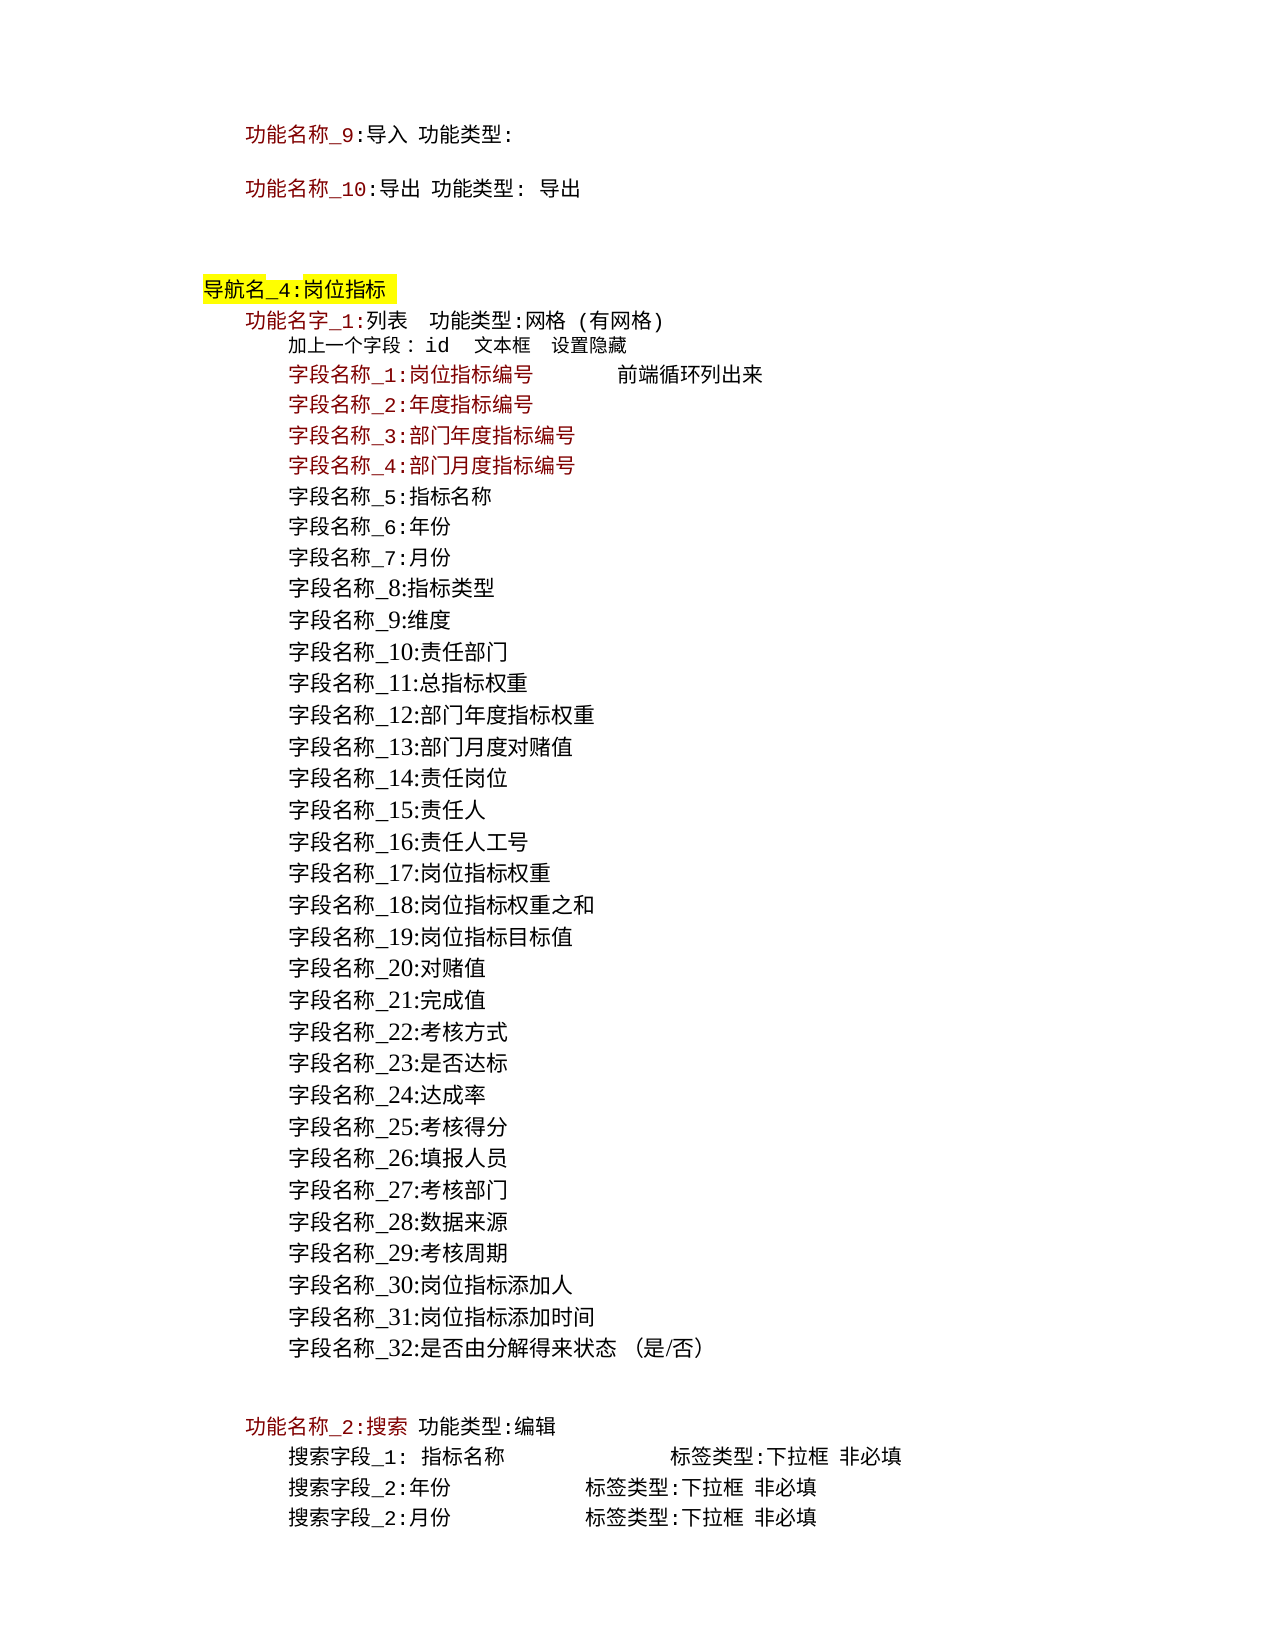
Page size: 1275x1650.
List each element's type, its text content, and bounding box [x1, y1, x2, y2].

text 字段名称_15:责任人 [118, 793, 1157, 824]
text 字段名称_8:指标类型 [118, 571, 1157, 603]
text 字段名称_30:岗位指标添加人 [118, 1268, 1157, 1299]
text 字段名称_14:责任岗位 [118, 761, 1157, 793]
text 功能名称_9:导入 功能类型: [118, 118, 1157, 148]
text 字段名称_5:指标名称 [118, 480, 1157, 510]
text 搜索字段_1: 指标名称 标签类型:下拉框 非必填 [118, 1441, 1157, 1471]
text 字段名称_12:部门年度指标权重 [118, 698, 1157, 729]
text 字段名称_29:考核周期 [118, 1236, 1157, 1268]
text 字段名称_23:是否达标 [118, 1046, 1157, 1078]
text 字段名称_32:是否由分解得来状态 （是/否） [118, 1331, 1157, 1363]
text 字段名称_6:年份 [118, 510, 1157, 541]
text 字段名称_25:考核得分 [118, 1109, 1157, 1141]
text 字段名称_28:数据来源 [118, 1204, 1157, 1236]
text 字段名称_7:月份 [118, 541, 1157, 571]
text 字段名称_13:部门月度对赌值 [118, 729, 1157, 761]
text 字段名称_11:总指标权重 [118, 666, 1157, 698]
text 加上一个字段 ：id 文本框 设置隐藏 [118, 334, 1157, 358]
text 字段名称_2:年度指标编号 [118, 389, 1157, 419]
text 导航名_4:岗位指标 [118, 273, 1157, 304]
text 字段名称_4:部门月度指标编号 [118, 449, 1157, 480]
text 字段名称_16:责任人工号 [118, 824, 1157, 856]
text 字段名称_26:填报人员 [118, 1141, 1157, 1173]
text 字段名称_10:责任部门 [118, 634, 1157, 666]
text 字段名称_1:岗位指标编号 前端循环列出来 [118, 358, 1157, 389]
text 字段名称_21:完成值 [118, 983, 1157, 1014]
text 功能名称_2:搜索 功能类型:编辑 [118, 1410, 1157, 1441]
text 字段名称_24:达成率 [118, 1078, 1157, 1109]
text 功能名字_1:列表 功能类型:网格 (有网格) [118, 304, 1157, 334]
text 搜索字段_2:月份 标签类型:下拉框 非必填 [118, 1501, 1157, 1532]
text 字段名称_20:对赌值 [118, 951, 1157, 983]
text 字段名称_31:岗位指标添加时间 [118, 1299, 1157, 1331]
text 功能名称_10:导出 功能类型: 导出 [118, 172, 1157, 203]
text 字段名称_22:考核方式 [118, 1014, 1157, 1046]
text 字段名称_19:岗位指标目标值 [118, 919, 1157, 951]
text 搜索字段_2:年份 标签类型:下拉框 非必填 [118, 1471, 1157, 1501]
text 字段名称_17:岗位指标权重 [118, 856, 1157, 888]
text 字段名称_3:部门年度指标编号 [118, 419, 1157, 449]
text 字段名称_9:维度 [118, 603, 1157, 634]
text 字段名称_27:考核部门 [118, 1173, 1157, 1204]
text 字段名称_18:岗位指标权重之和 [118, 888, 1157, 919]
